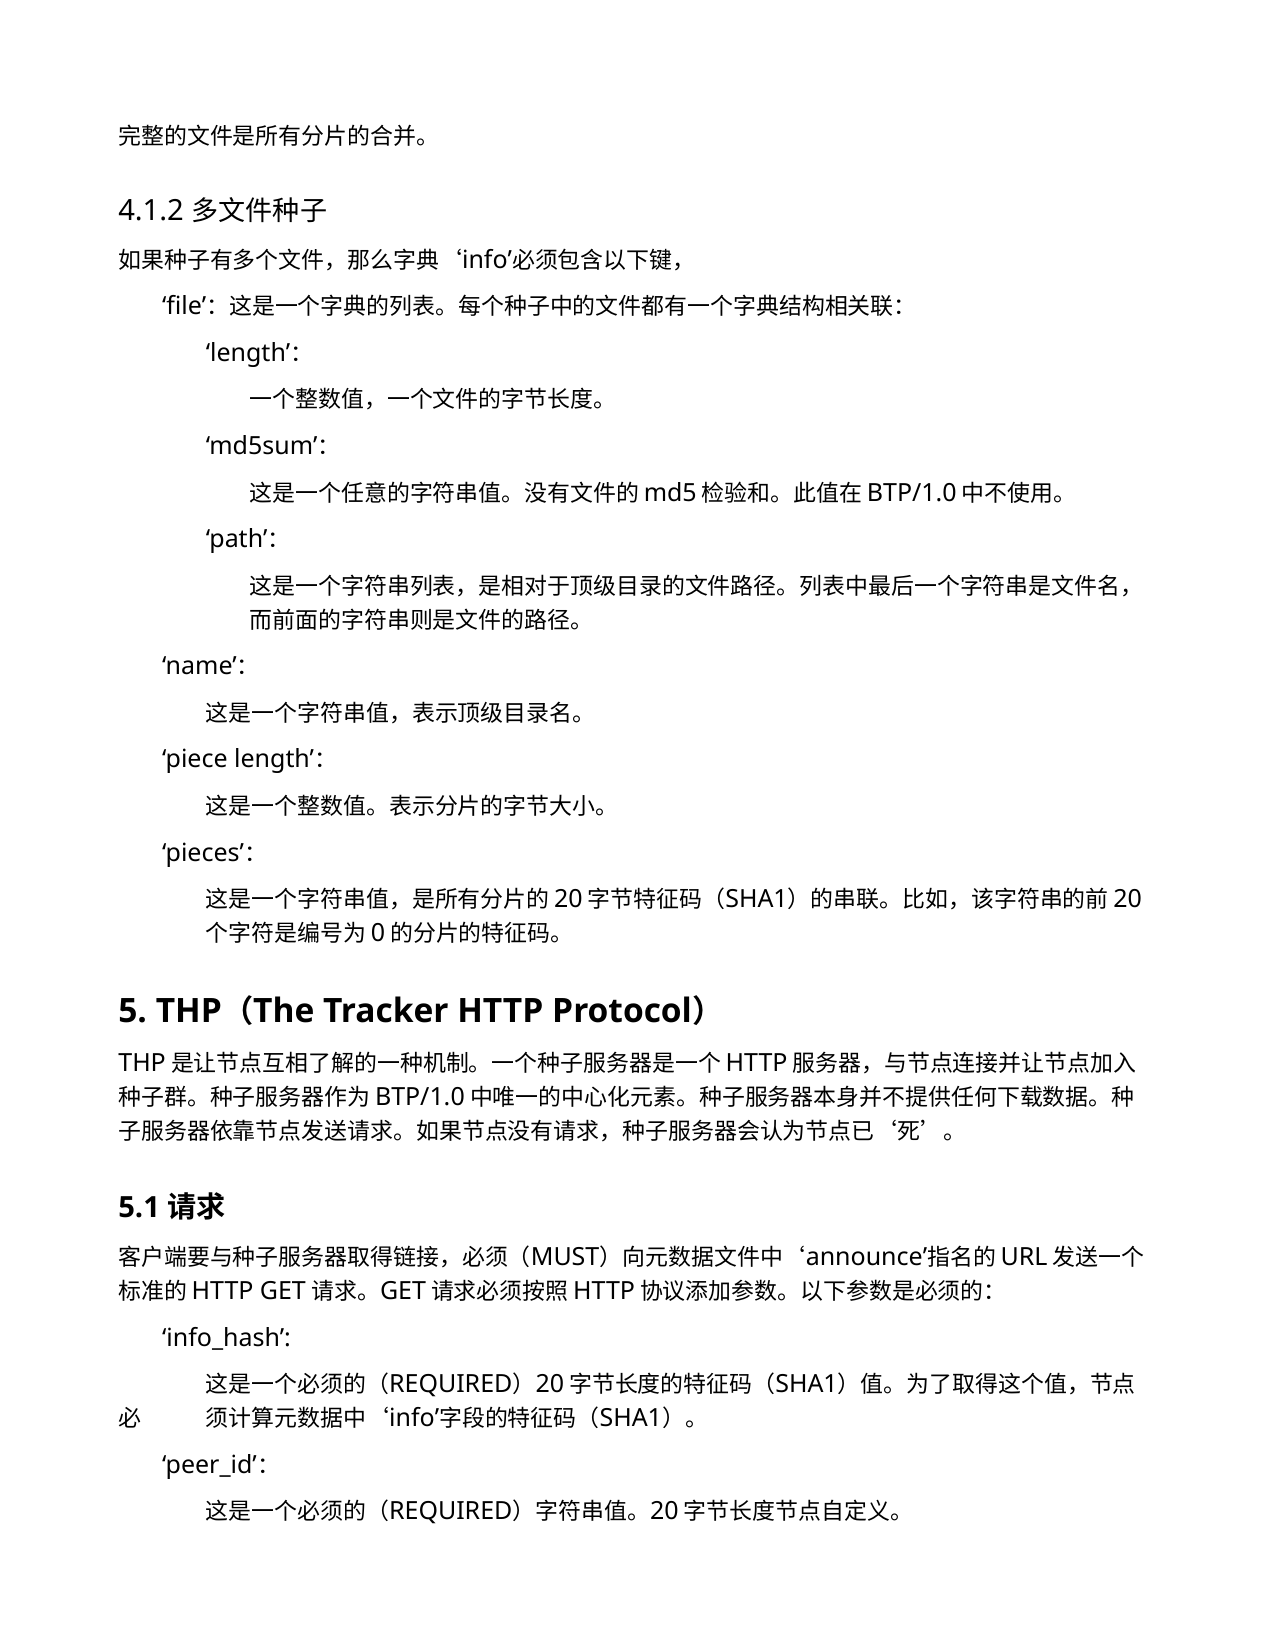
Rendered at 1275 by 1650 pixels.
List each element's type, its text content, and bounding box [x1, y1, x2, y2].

text 这是一个整数值。表示分片的字节大小。 [118, 788, 1157, 822]
text ‘info_hash’: [118, 1319, 1157, 1353]
text 这是一个必须的（REQUIRED）字符串值。20字节长度节点自定义。 [118, 1493, 1157, 1527]
text ‘pieces’： [118, 834, 1157, 868]
text 这是一个任意的字符串值。没有文件的md5检验和。此值在BTP/1.0中不使用。 [118, 474, 1157, 508]
subtitle 5. THP（The Tracker HTTP Protocol） [118, 986, 1157, 1032]
text 这是一个必须的（REQUIRED）20字节长度的特征码（SHA1）值。为了取得这个值，节点必 须计算元数据中‘info’字段的特征码（SHA1）。 [118, 1366, 1157, 1434]
text 一个整数值，一个文件的字节长度。 [118, 381, 1157, 415]
text ‘peer_id’： [118, 1446, 1157, 1481]
text ‘piece length’： [118, 741, 1157, 775]
text 这是一个字符串值，表示顶级目录名。 [118, 694, 1157, 728]
text ‘file’：这是一个字典的列表。每个种子中的文件都有一个字典结构相关联： [118, 288, 1157, 322]
text 客户端要与种子服务器取得链接，必须（MUST）向元数据文件中‘announce’指名的URL发送一个标准的HTTP GET请求。GET请求必须按照HTTP协议添加参数。以下参数是必须的： [118, 1239, 1157, 1307]
text 如果种子有多个文件，那么字典‘info’必须包含以下键， [118, 241, 1157, 275]
text 这是一个字符串列表，是相对于顶级目录的文件路径。列表中最后一个字符串是文件名， 而前面的字符串则是文件的路径。 [118, 567, 1157, 635]
text ‘name’： [118, 648, 1157, 682]
subtitle 4.1.2 多文件种子 [118, 189, 1157, 229]
text 完整的文件是所有分片的合并。 [118, 118, 1157, 151]
text ‘md5sum’： [118, 428, 1157, 462]
subtitle 5.1 请求 [118, 1184, 1157, 1226]
text ‘path’： [118, 521, 1157, 555]
text ‘length’： [118, 334, 1157, 368]
text THP是让节点互相了解的一种机制。一个种子服务器是一个HTTP服务器，与节点连接并让节点加入种子群。种子服务器作为BTP/1.0中唯一的中心化元素。种子服务器本身并不提供任何下载数据。种子服务器依靠节点发送请求。如果节点没有请求，种子服务器会认为节点已‘死’。 [118, 1045, 1157, 1146]
text 这是一个字符串值，是所有分片的20字节特征码（SHA1）的串联。比如，该字符串的前20 个字符是编号为0的分片的特征码。 [118, 881, 1157, 949]
